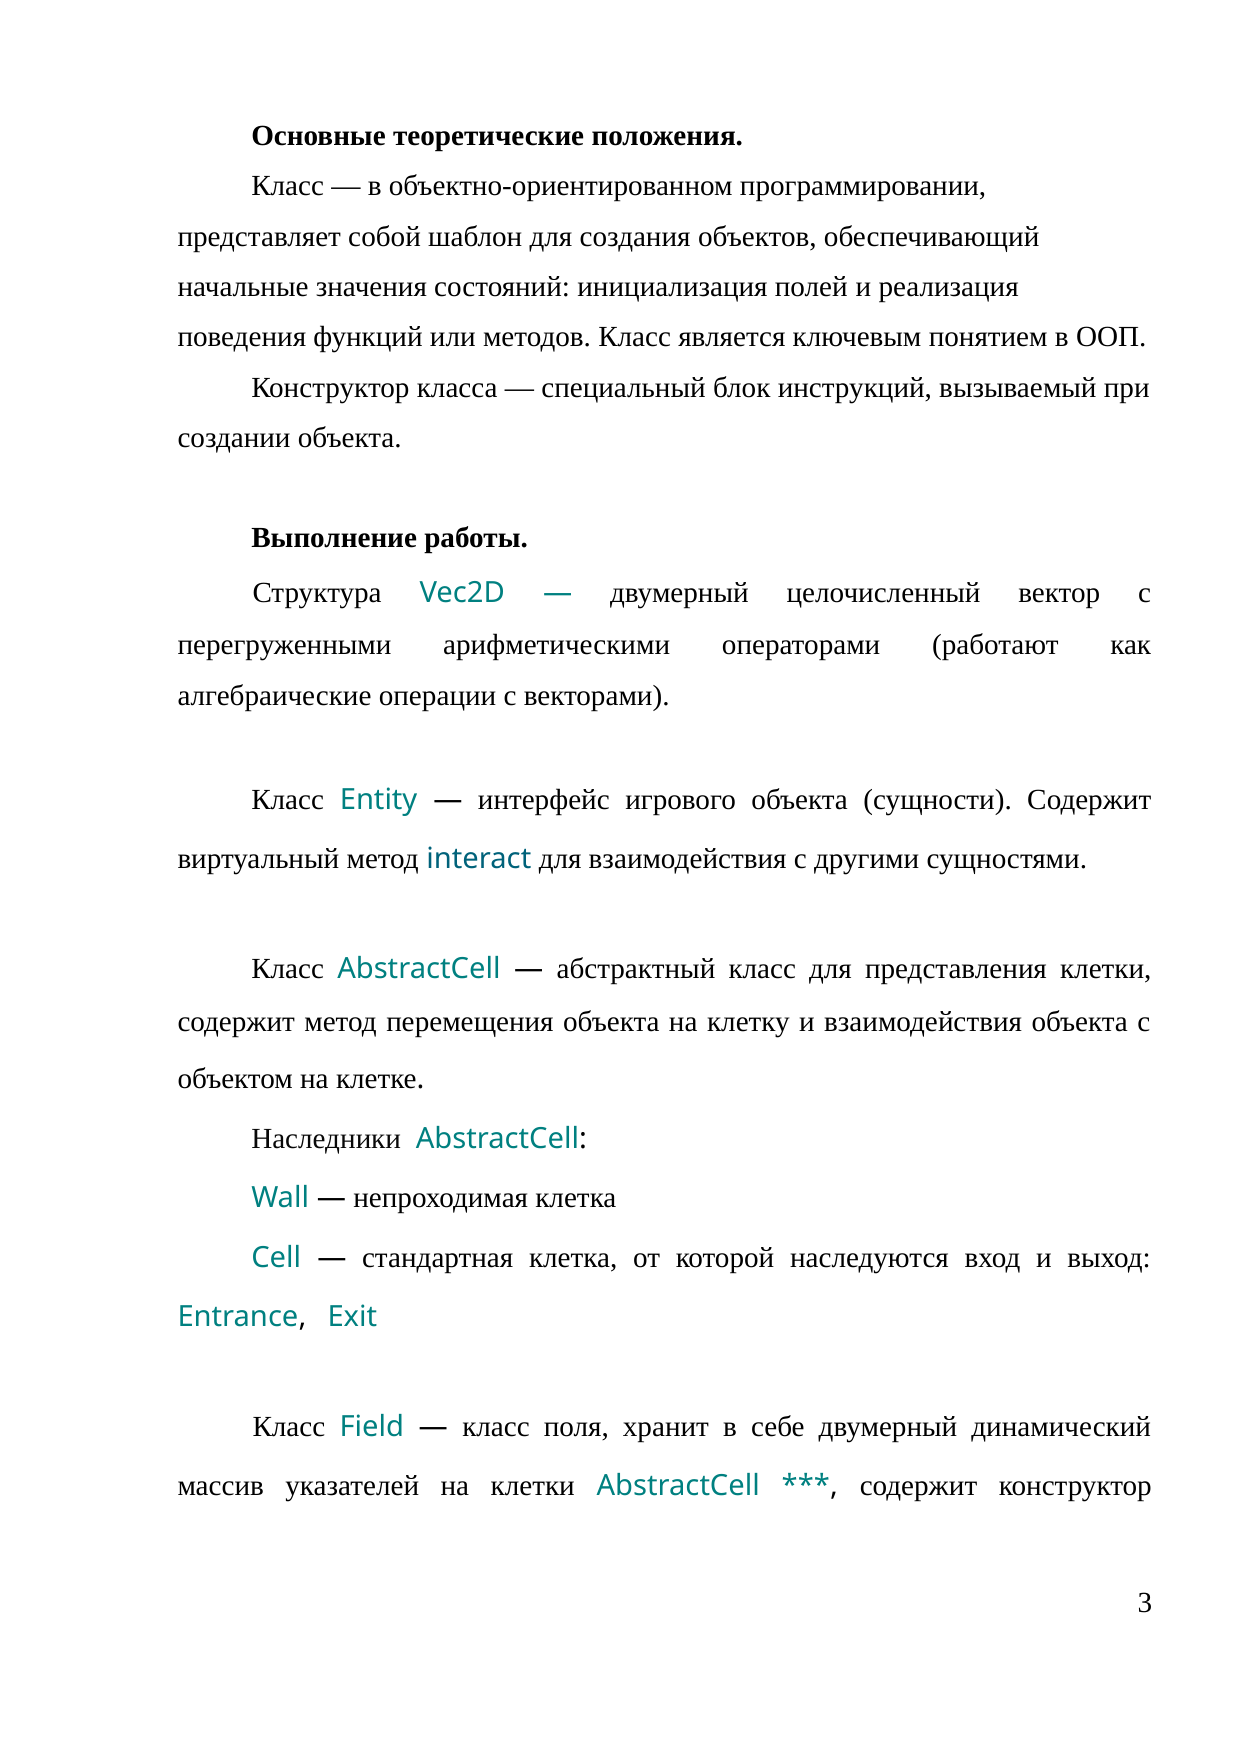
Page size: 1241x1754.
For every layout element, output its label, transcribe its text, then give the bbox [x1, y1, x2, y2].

text Класс Entity — интерфейс игрового объекта (сущности). Содержит виртуальный метод interact для взаимодействия с другими сущностями. [177, 778, 1152, 877]
subtitle Выполнение работы. [177, 521, 1152, 554]
text Wall — непроходимая клетка [177, 1176, 1152, 1216]
text Структура Vec2D — двумерный целочисленный вектор с перегруженными арифметическими операторами (работают как алгебраические операции с векторами). [177, 571, 1152, 711]
text Конструктор класса — специальный блок инструкций, вызываемый при создании объекта. [177, 370, 1152, 453]
text Класс AbstractCell — абстрактный класс для представления клетки, содержит метод перемещения объекта на клетку и взаимодействия объекта с объектом на клетке. [177, 948, 1152, 1097]
text Cell — стандартная клетка, от которой наследуются вход и выход: Entrance, Exit [177, 1236, 1152, 1335]
text Наследники AbstractCell: [177, 1117, 1152, 1157]
subtitle Основные теоретические положения. [177, 118, 1152, 152]
text Класс Field — класс поля, хранит в себе двумерный динамический массив указателей на клетки AbstractCell ***, содержит конструктор [177, 1405, 1152, 1504]
text Класс — в объектно-ориентированном программировании, представляет собой шаблон для создания объектов, обеспечивающий начальные значения состояний: инициализация полей и реализация поведения функций или методов. Класс является ключевым понятием в ООП. [177, 168, 1152, 353]
